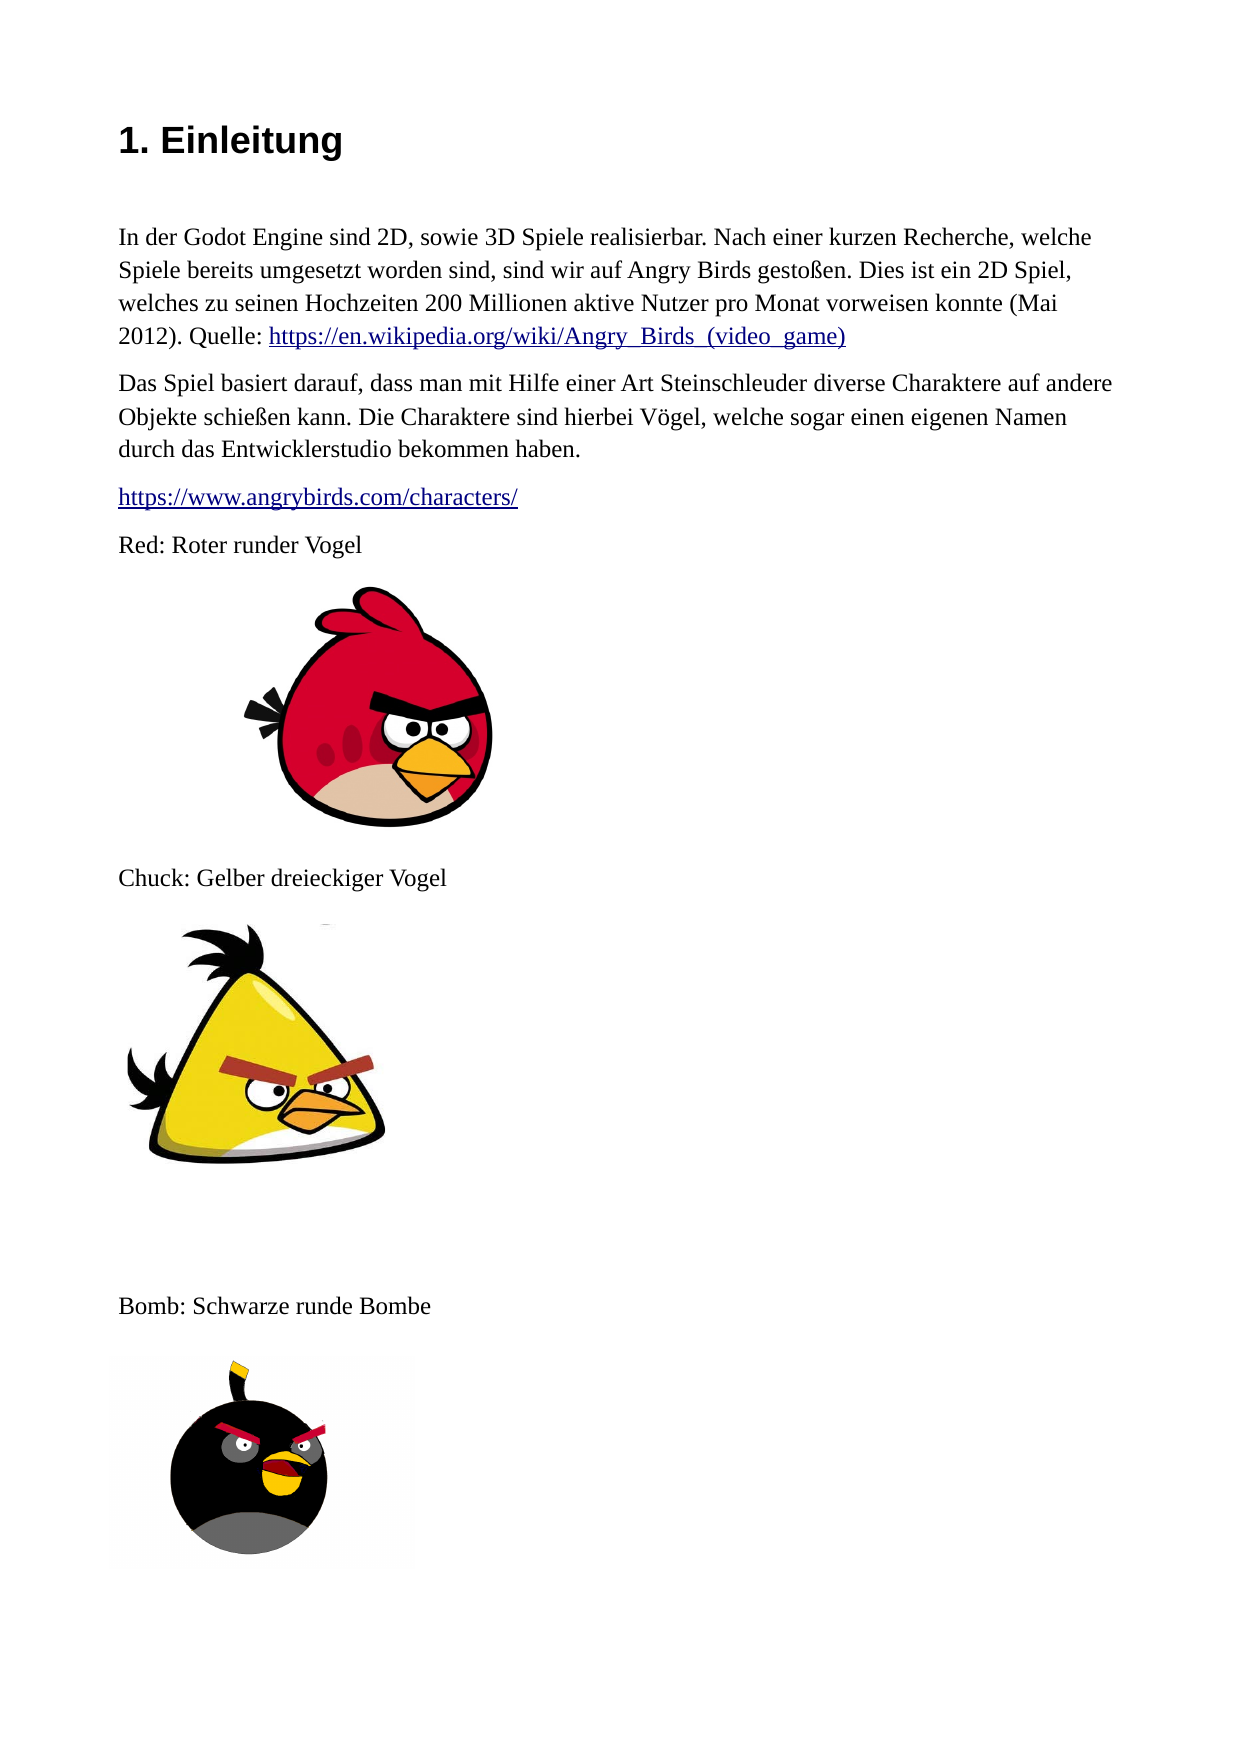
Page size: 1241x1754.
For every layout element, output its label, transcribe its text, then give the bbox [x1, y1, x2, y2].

text https://www.angrybirds.com/characters/ [118, 482, 1122, 511]
text Bomb: Schwarze runde Bombe [118, 1291, 1122, 1320]
picture [127, 924, 386, 1164]
text Red: Roter runder Vogel [118, 530, 1122, 558]
text In der Godot Engine sind 2D, sowie 3D Spiele realisierbar. Nach einer kurzen Recherche, welche Spiele bereits umgesetzt worden sind, sind wir auf Angry Birds gestoßen. Dies ist ein 2D Spiel, welches zu seinen Hochzeiten 200 Millionen aktive Nutzer pro Monat vorweisen konnte (Mai 2012). Quelle: https://en.wikipedia.org/wiki/Angry_Birds_(video_game) [118, 222, 1122, 350]
text Das Spiel basiert darauf, dass man mit Hilfe einer Art Steinschleuder diverse Charaktere auf andere Objekte schießen kann. Die Charaktere sind hierbei Vögel, welche sogar einen eigenen Namen durch das Entwicklerstudio bekommen haben. [118, 368, 1122, 463]
text Chuck: Gelber dreieckiger Vogel [118, 863, 1122, 892]
subtitle 1. Einleitung [118, 118, 1122, 162]
picture [108, 1356, 415, 1569]
picture [119, 578, 623, 842]
